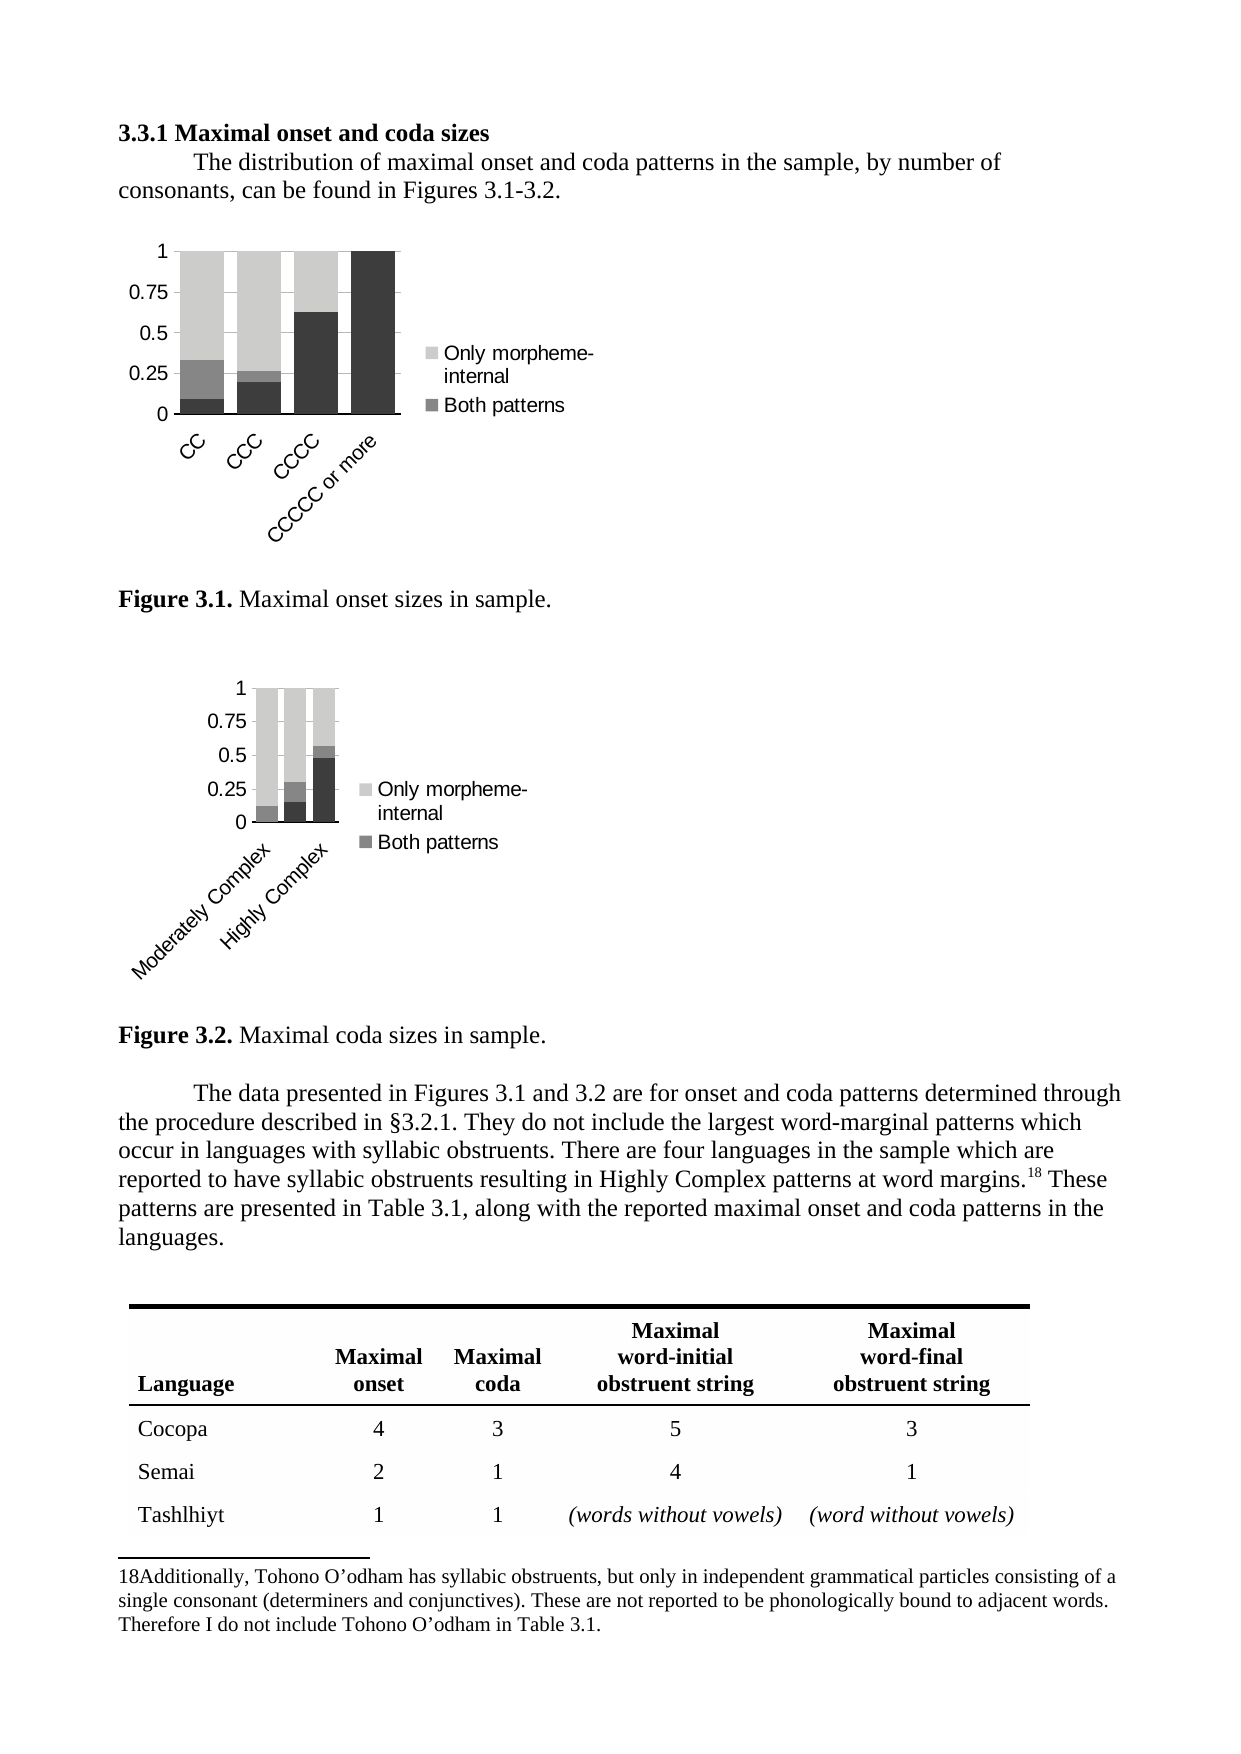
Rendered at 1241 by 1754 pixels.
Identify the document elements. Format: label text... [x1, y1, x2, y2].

table_cell 1 [793, 1449, 1030, 1492]
table_cell Semai [129, 1449, 319, 1492]
text The distribution of maximal onset and coda patterns in the sample, by number of consonants, can be found in Figures 3.1-3.2. [118, 147, 1122, 204]
table_cell 4 [319, 1406, 438, 1449]
text Additionally, Tohono O’odham has syllabic obstruents, but only in independent grammatical particles consisting of a single consonant (determiners and conjunctives). These are not reported to be phonologically bound to adjacent words. Therefore I do not include Tohono O’odham in Table 3.1. [118, 1564, 1122, 1636]
table_cell 1 [438, 1493, 557, 1535]
table_header Maximal word-initial obstruent string [557, 1309, 793, 1404]
table_header Maximal word-final obstruent string [793, 1309, 1030, 1404]
table_cell 3 [438, 1406, 557, 1449]
text Figure 3.1. Maximal onset sizes in sample. [118, 584, 1122, 612]
table_header Language [129, 1309, 319, 1404]
table_cell 4 [557, 1449, 793, 1492]
table_cell 1 [438, 1449, 557, 1492]
text Figure 3.2. Maximal coda sizes in sample. [118, 1021, 1122, 1049]
table_cell Cocopa [129, 1406, 319, 1449]
subtitle 3.3.1 Maximal onset and coda sizes [118, 118, 1122, 147]
table_cell Tashlhiyt [129, 1493, 319, 1535]
table_cell 2 [319, 1449, 438, 1492]
text The data presented in Figures 3.1 and 3.2 are for onset and coda patterns determined through the procedure described in §3.2.1. They do not include the largest word-marginal patterns which occur in languages with syllabic obstruents. There are four languages in the sample which are reported to have syllabic obstruents resulting in Highly Complex patterns at word margins. These patterns are presented in Table 3.1, along with the reported maximal onset and coda patterns in the languages. [118, 1078, 1122, 1251]
table_cell 3 [793, 1406, 1030, 1449]
table_cell (words without vowels) [557, 1493, 793, 1535]
table_cell (word without vowels) [793, 1493, 1030, 1535]
table_cell 5 [557, 1406, 793, 1449]
table_header Maximal onset [319, 1309, 438, 1404]
table_header Maximal coda [438, 1309, 557, 1404]
table_cell 1 [319, 1493, 438, 1535]
